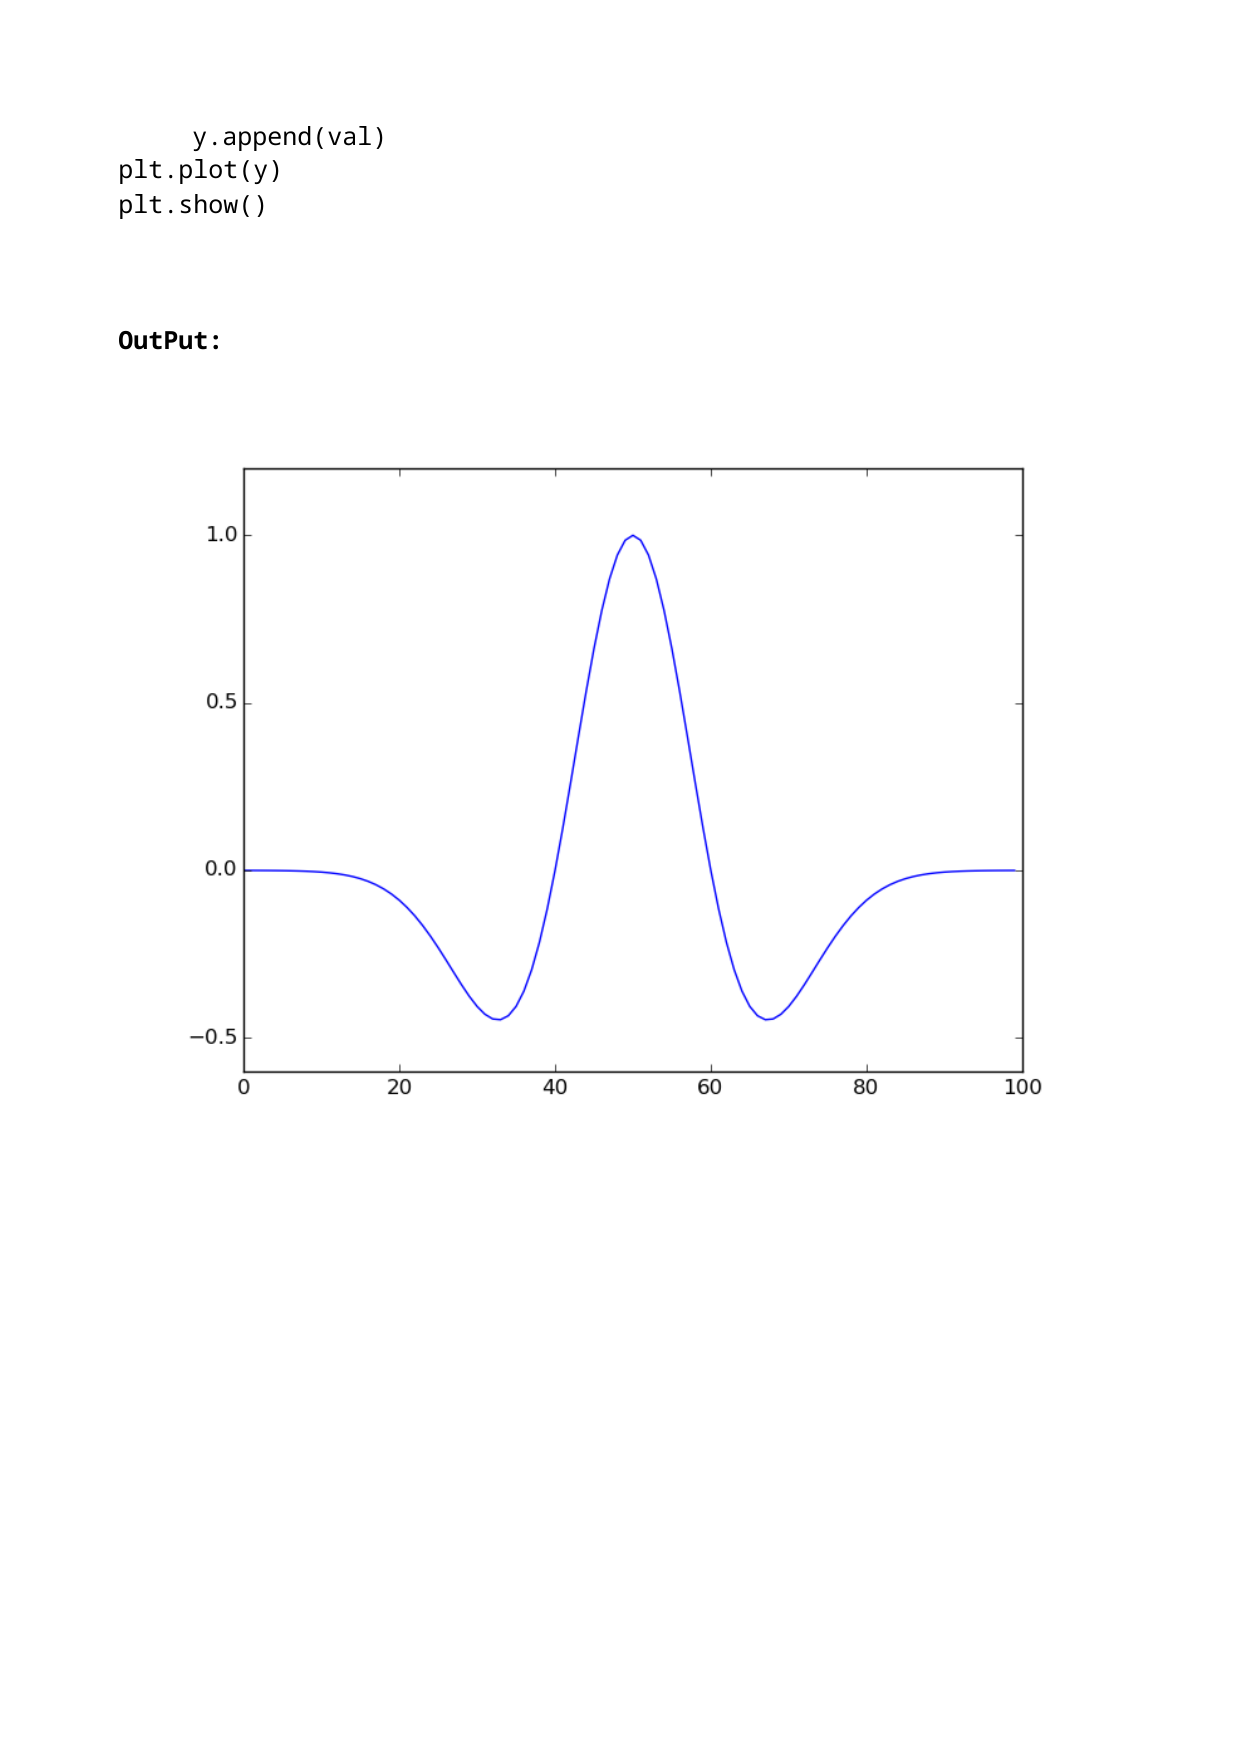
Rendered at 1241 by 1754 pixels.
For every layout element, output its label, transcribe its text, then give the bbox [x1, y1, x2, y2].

text OutPut: [118, 322, 1122, 357]
text y.append(val) [118, 118, 1122, 152]
text plt.show() [118, 186, 1122, 220]
text plt.plot(y) [118, 152, 1122, 186]
picture [118, 393, 1123, 1147]
